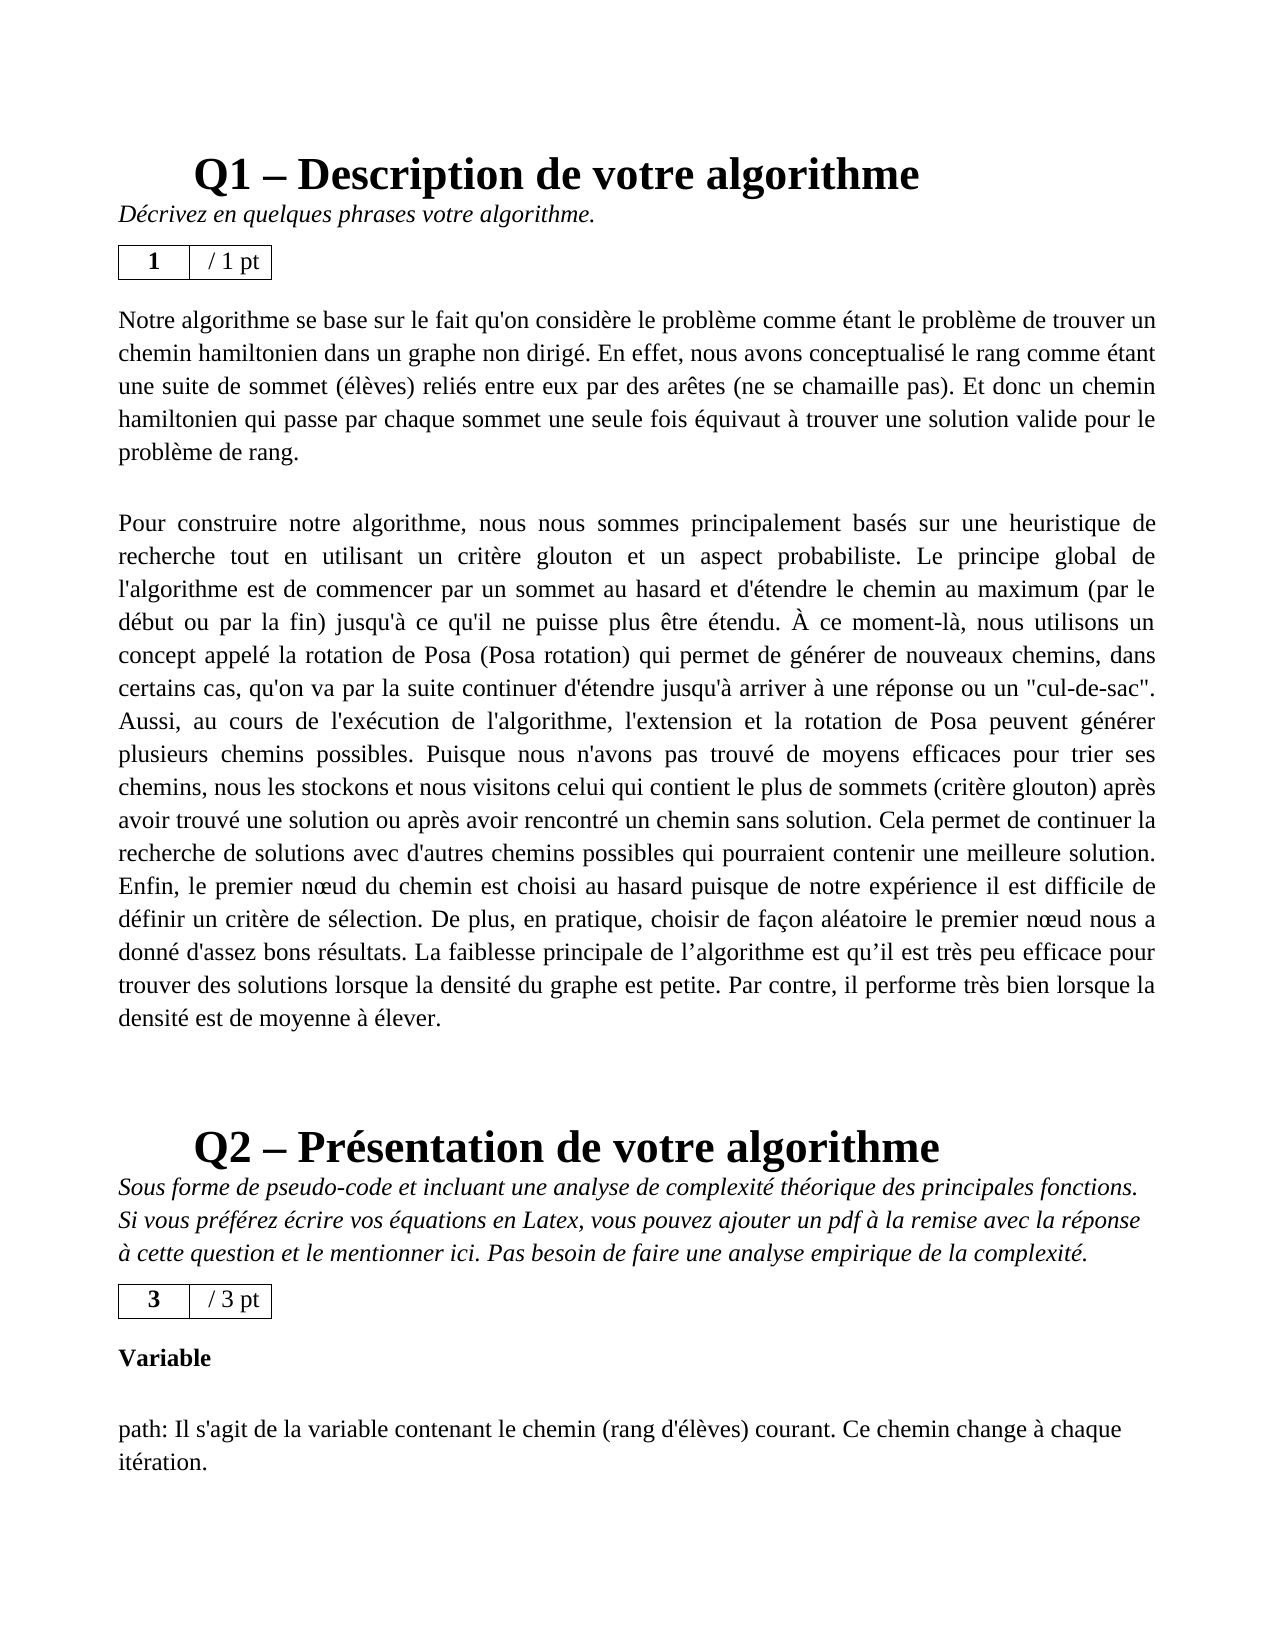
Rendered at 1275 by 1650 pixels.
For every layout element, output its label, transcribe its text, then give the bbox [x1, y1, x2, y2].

text path: Il s'agit de la variable contenant le chemin (rang d'élèves) courant. Ce chemin change à chaque itération. [118, 1414, 1157, 1476]
text Variable [118, 1343, 1157, 1372]
list Q2 – Présentation de votre algorithme [118, 1119, 1157, 1172]
table_header 1 [119, 246, 189, 279]
table_header / 3 pt [190, 1285, 271, 1317]
table_header 3 [119, 1285, 189, 1317]
text Sous forme de pseudo-code et incluant une analyse de complexité théorique des principales fonctions. Si vous préférez écrire vos équations en Latex, vous pouvez ajouter un pdf à la remise avec la réponse à cette question et le mentionner ici. Pas besoin de faire une analyse empirique de la complexité. [118, 1172, 1157, 1267]
text Décrivez en quelques phrases votre algorithme. [118, 199, 1157, 228]
text Pour construire notre algorithme, nous nous sommes principalement basés sur une heuristique de recherche tout en utilisant un critère glouton et un aspect probabiliste. Le principe global de l'algorithme est de commencer par un sommet au hasard et d'étendre le chemin au maximum (par le début ou par la fin) jusqu'à ce qu'il ne puisse plus être étendu. À ce moment-là, nous utilisons un concept appelé la rotation de Posa (Posa rotation) qui permet de générer de nouveaux chemins, dans certains cas, qu'on va par la suite continuer d'étendre jusqu'à arriver à une réponse ou un "cul-de-sac". Aussi, au cours de l'exécution de l'algorithme, l'extension et la rotation de Posa peuvent générer plusieurs chemins possibles. Puisque nous n'avons pas trouvé de moyens efficaces pour trier ses chemins, nous les stockons et nous visitons celui qui contient le plus de sommets (critère glouton) après avoir trouvé une solution ou après avoir rencontré un chemin sans solution. Cela permet de continuer la recherche de solutions avec d'autres chemins possibles qui pourraient contenir une meilleure solution. Enfin, le premier nœud du chemin est choisi au hasard puisque de notre expérience il est difficile de définir un critère de sélection. De plus, en pratique, choisir de façon aléatoire le premier nœud nous a donné d'assez bons résultats. La faiblesse principale de l’algorithme est qu’il est très peu efficace pour trouver des solutions lorsque la densité du graphe est petite. Par contre, il performe très bien lorsque la densité est de moyenne à élever. [118, 508, 1157, 1032]
list Q1 – Description de votre algorithme [118, 147, 1157, 199]
table_header / 1 pt [190, 246, 271, 279]
text Notre algorithme se base sur le fait qu'on considère le problème comme étant le problème de trouver un chemin hamiltonien dans un graphe non dirigé. En effet, nous avons conceptualisé le rang comme étant une suite de sommet (élèves) reliés entre eux par des arêtes (ne se chamaille pas). Et donc un chemin hamiltonien qui passe par chaque sommet une seule fois équivaut à trouver une solution valide pour le problème de rang. [118, 305, 1157, 466]
